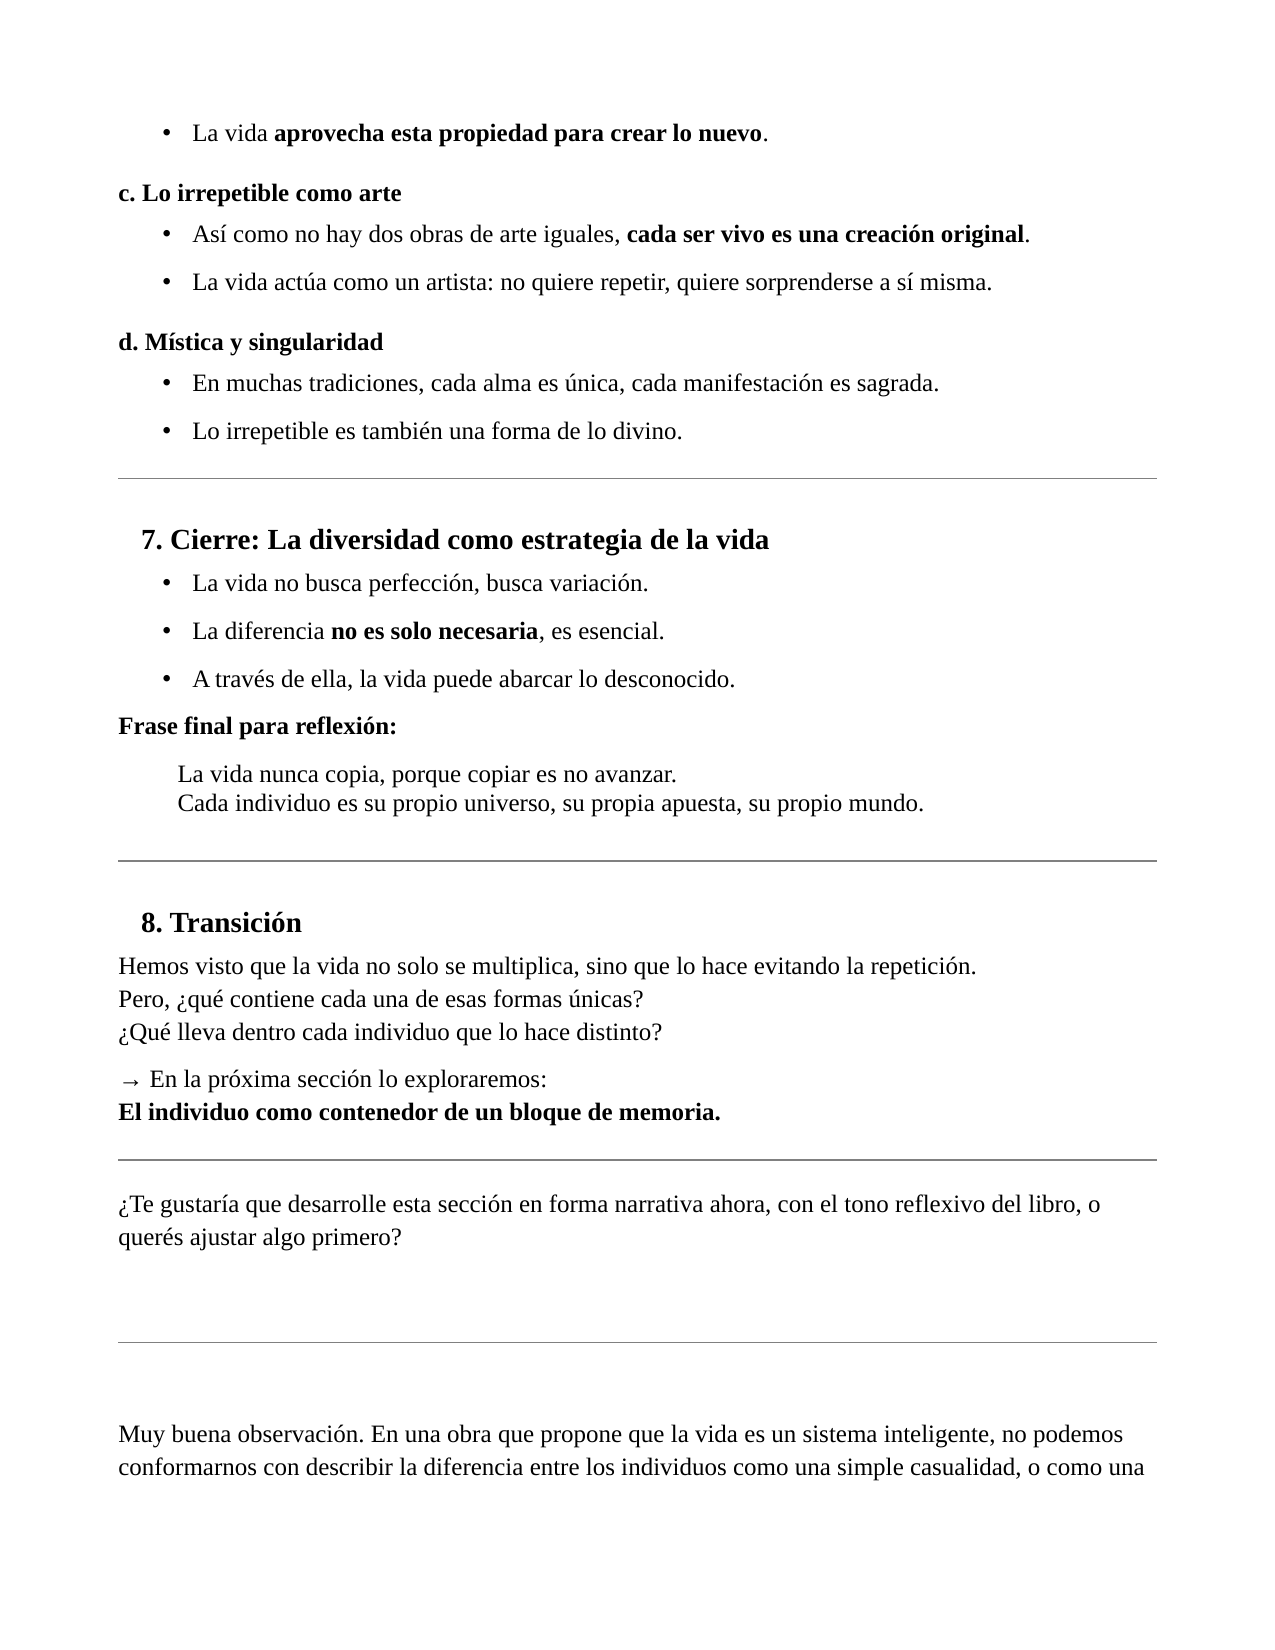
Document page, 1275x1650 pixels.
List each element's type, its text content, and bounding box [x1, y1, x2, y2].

subtitle 🔸8. Transición [118, 905, 1157, 938]
list La vida aprovecha esta propiedad para crear lo nuevo. [162, 118, 1157, 147]
text La vida nunca copia, porque copiar es no avanzar. Cada individuo es su propio universo, su propia apuesta, su propio mundo. [177, 759, 1098, 816]
subtitle d. Mística y singularidad [118, 327, 1157, 356]
list A través de ella, la vida puede abarcar lo desconocido. [162, 664, 1157, 692]
subtitle c. Lo irrepetible como arte [118, 178, 1157, 207]
text Hemos visto que la vida no solo se multiplica, sino que lo hace evitando la repetición. Pero, ¿qué contiene cada una de esas formas únicas? ¿Qué lleva dentro cada individuo que lo hace distinto? [118, 951, 1157, 1046]
list Lo irrepetible es también una forma de lo divino. [162, 416, 1157, 445]
text → En la próxima sección lo exploraremos: El individuo como contenedor de un bloque de memoria. [118, 1064, 1157, 1126]
list La diferencia no es solo necesaria, es esencial. [162, 616, 1157, 645]
subtitle 🔸7. Cierre: La diversidad como estrategia de la vida [118, 522, 1157, 556]
text ¿Te gustaría que desarrolle esta sección en forma narrativa ahora, con el tono reflexivo del libro, o querés ajustar algo primero? [118, 1189, 1157, 1251]
list En muchas tradiciones, cada alma es única, cada manifestación es sagrada. [162, 368, 1157, 397]
list Así como no hay dos obras de arte iguales, cada ser vivo es una creación original. [162, 219, 1157, 248]
list La vida actúa como un artista: no quiere repetir, quiere sorprenderse a sí misma. [162, 267, 1157, 296]
text Frase final para reflexión: [118, 711, 1157, 740]
text Muy buena observación. En una obra que propone que la vida es un sistema inteligente, no podemos conformarnos con describir la diferencia entre los individuos como una simple casualidad, o como una [118, 1419, 1157, 1481]
list La vida no busca perfección, busca variación. [162, 568, 1157, 597]
